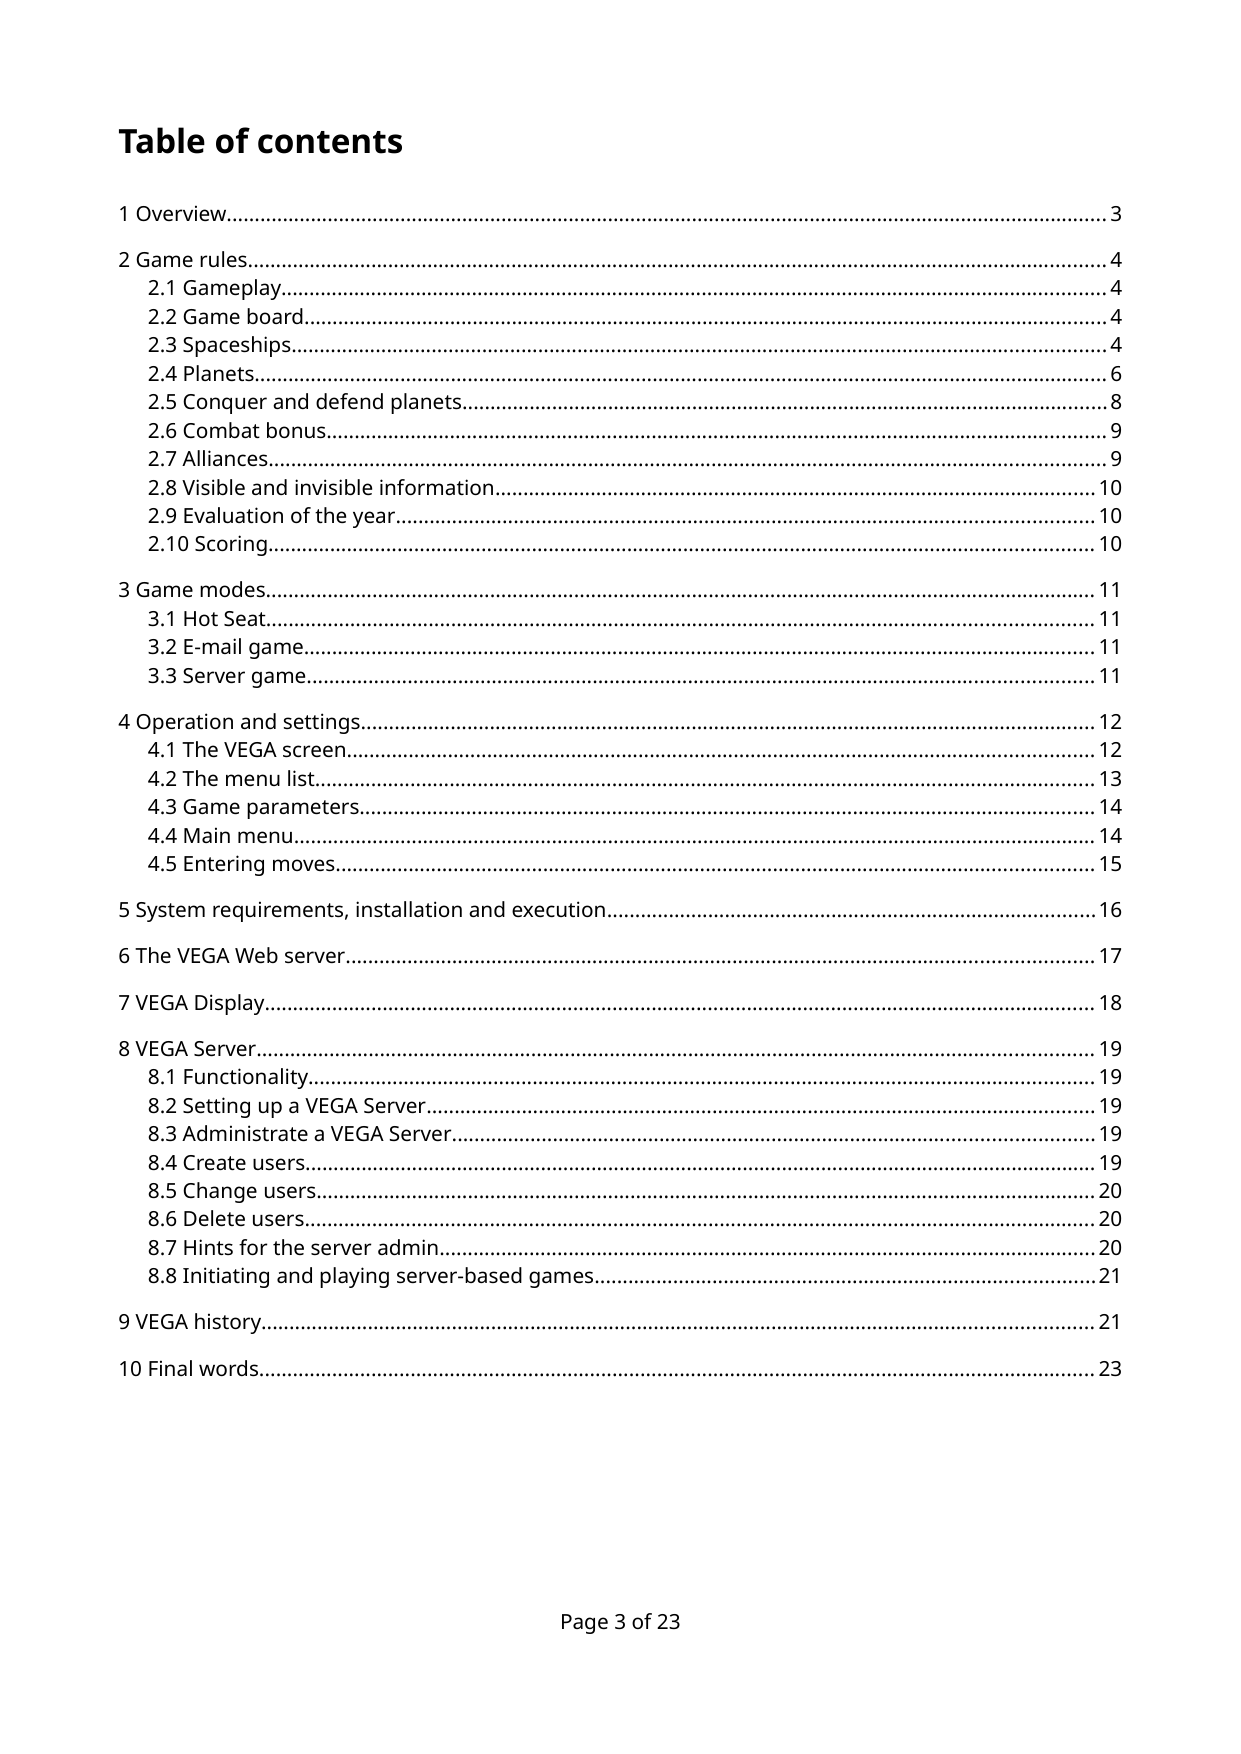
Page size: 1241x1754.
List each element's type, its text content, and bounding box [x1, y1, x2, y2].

text 8.8 Initiating and playing server-based games 21 [148, 1261, 1122, 1290]
text 4.4 Main menu 14 [148, 821, 1122, 849]
text 4.2 The menu list 13 [148, 764, 1122, 792]
text 4 Operation and settings 12 [118, 707, 1122, 736]
text 2.9 Evaluation of the year 10 [148, 501, 1122, 529]
subtitle Table of contents [118, 118, 1122, 163]
text 9 VEGA history 21 [118, 1307, 1122, 1336]
text 2.6 Combat bonus 9 [148, 416, 1122, 444]
text 8.4 Create users 19 [148, 1148, 1122, 1176]
text 4.3 Game parameters 14 [148, 792, 1122, 821]
text 8.7 Hints for the server admin 20 [148, 1233, 1122, 1261]
text 2 Game rules 4 [118, 245, 1122, 273]
text 1 Overview 3 [118, 199, 1122, 227]
text 4.1 The VEGA screen 12 [148, 736, 1122, 764]
text 8.5 Change users 20 [148, 1176, 1122, 1204]
text 3.2 E-mail game 11 [148, 632, 1122, 661]
text 2.10 Scoring 10 [148, 529, 1122, 558]
text 5 System requirements, installation and execution 16 [118, 895, 1122, 924]
text 8.1 Functionality 19 [148, 1062, 1122, 1091]
text 2.7 Alliances 9 [148, 444, 1122, 473]
text 8.2 Setting up a VEGA Server 19 [148, 1091, 1122, 1119]
text 8.3 Administrate a VEGA Server 19 [148, 1119, 1122, 1148]
text 2.8 Visible and invisible information 10 [148, 473, 1122, 501]
text 10 Final words 23 [118, 1354, 1122, 1382]
text 3.3 Server game 11 [148, 661, 1122, 689]
text 4.5 Entering moves 15 [148, 849, 1122, 878]
text 2.5 Conquer and defend planets 8 [148, 387, 1122, 416]
text 3 Game modes 11 [118, 576, 1122, 604]
text 2.3 Spaceships 4 [148, 330, 1122, 359]
text 8.6 Delete users 20 [148, 1204, 1122, 1233]
text 3.1 Hot Seat 11 [148, 604, 1122, 632]
text 8 VEGA Server 19 [118, 1034, 1122, 1062]
text 2.4 Planets 6 [148, 359, 1122, 387]
text 2.1 Gameplay 4 [148, 273, 1122, 302]
text 2.2 Game board 4 [148, 302, 1122, 330]
text 6 The VEGA Web server 17 [118, 942, 1122, 970]
text 7 VEGA Display 18 [118, 988, 1122, 1016]
